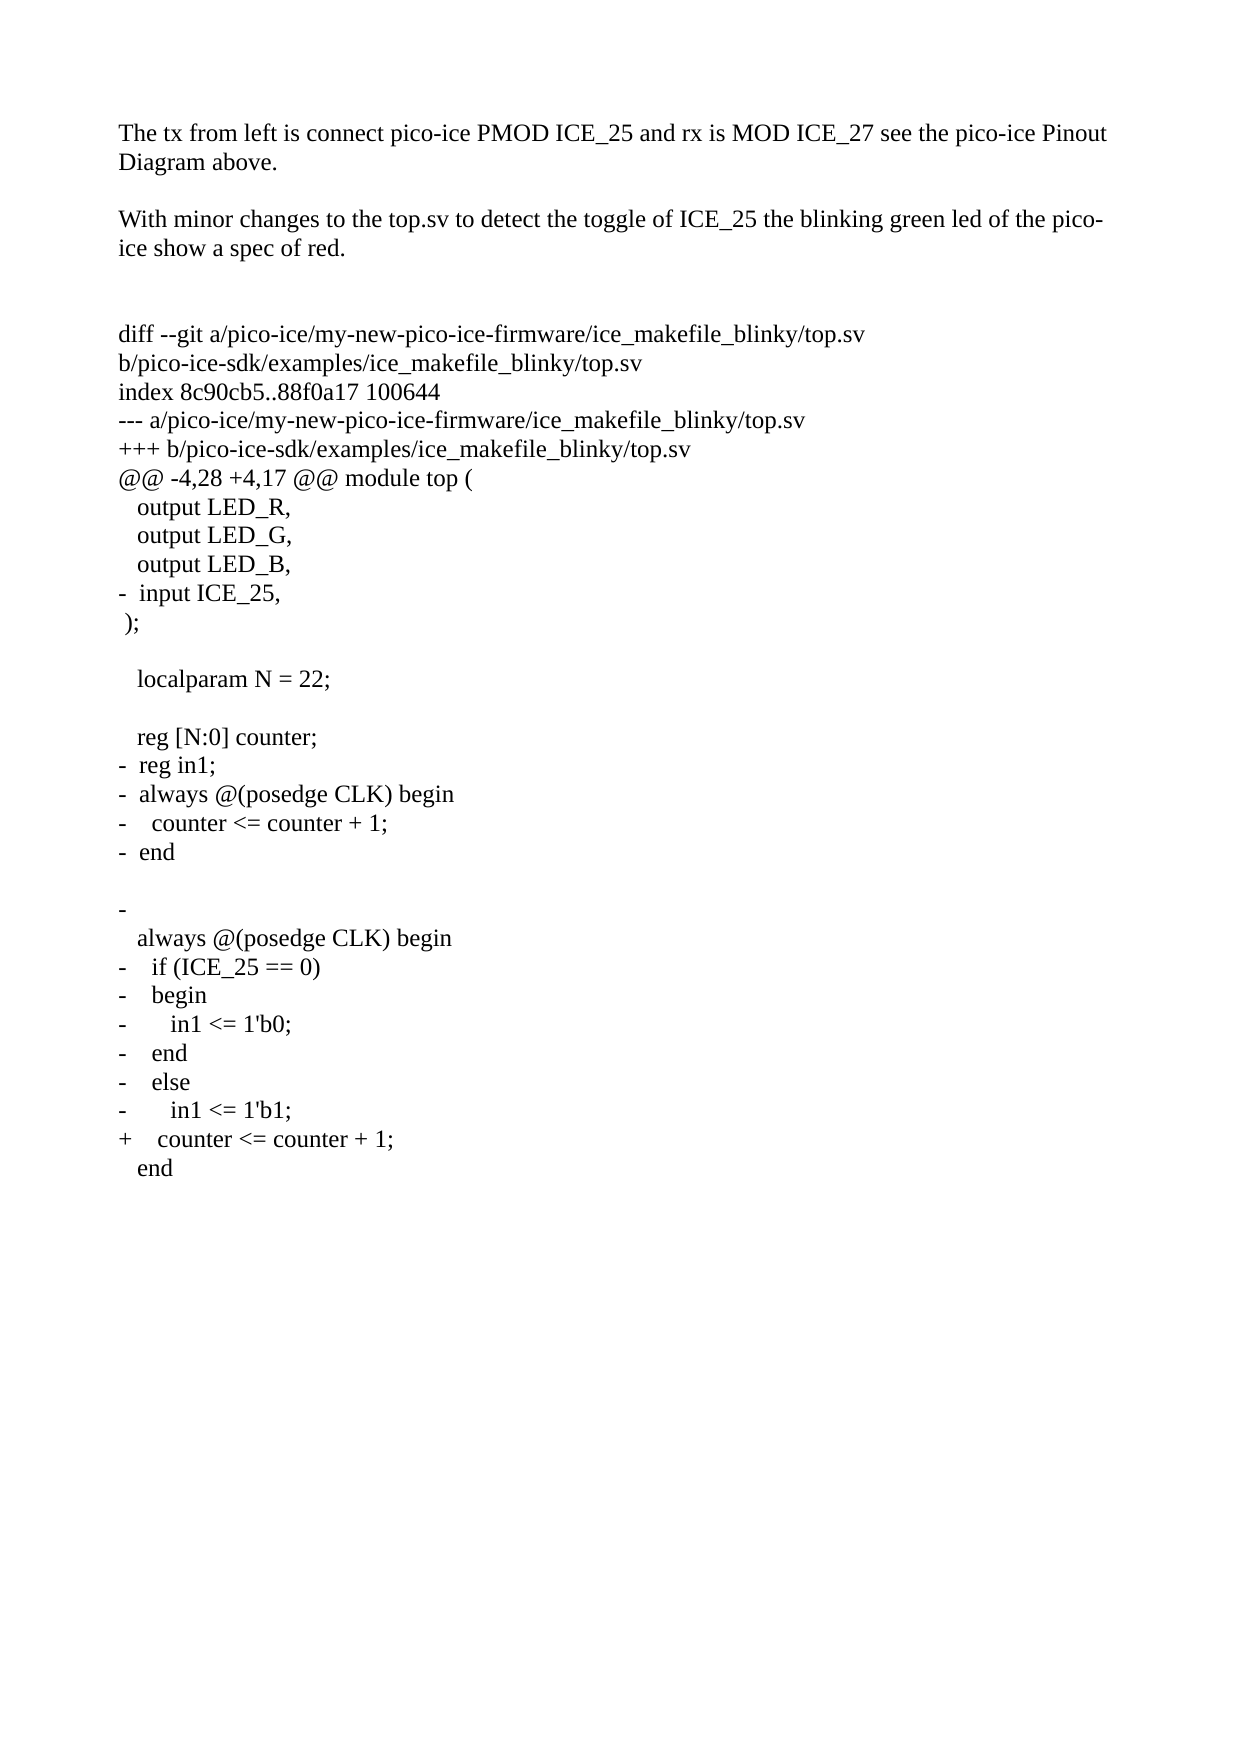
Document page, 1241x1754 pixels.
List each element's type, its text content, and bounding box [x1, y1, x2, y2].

text - begin [118, 981, 1122, 1009]
text ); [118, 607, 1122, 636]
text - reg in1; [118, 751, 1122, 779]
text end [118, 1153, 1122, 1182]
text - in1 <= 1'b1; [118, 1096, 1122, 1124]
text --- a/pico-ice/my-new-pico-ice-firmware/ice_makefile_blinky/top.sv [118, 406, 1122, 434]
text - end [118, 837, 1122, 866]
text - always @(posedge CLK) begin [118, 779, 1122, 808]
text always @(posedge CLK) begin [118, 923, 1122, 952]
text The tx from left is connect pico-ice PMOD ICE_25 and rx is MOD ICE_27 see the pico-ice Pinout Diagram above. [118, 118, 1122, 176]
text With minor changes to the top.sv to detect the toggle of ICE_25 the blinking green led of the pico-ice show a spec of red. [118, 204, 1122, 262]
text index 8c90cb5..88f0a17 100644 [118, 377, 1122, 406]
text output LED_R, [118, 492, 1122, 521]
text @@ -4,28 +4,17 @@ module top ( [118, 463, 1122, 492]
text localparam N = 22; [118, 664, 1122, 693]
text + counter <= counter + 1; [118, 1124, 1122, 1153]
text output LED_B, [118, 549, 1122, 578]
text +++ b/pico-ice-sdk/examples/ice_makefile_blinky/top.sv [118, 434, 1122, 463]
text reg [N:0] counter; [118, 722, 1122, 751]
text - counter <= counter + 1; [118, 808, 1122, 837]
text output LED_G, [118, 521, 1122, 549]
text - else [118, 1067, 1122, 1096]
text diff --git a/pico-ice/my-new-pico-ice-firmware/ice_makefile_blinky/top.sv b/pico-ice-sdk/examples/ice_makefile_blinky/top.sv [118, 319, 1122, 377]
text - input ICE_25, [118, 578, 1122, 607]
text - end [118, 1038, 1122, 1067]
text - if (ICE_25 == 0) [118, 952, 1122, 981]
text - in1 <= 1'b0; [118, 1009, 1122, 1038]
text - [118, 894, 1122, 923]
